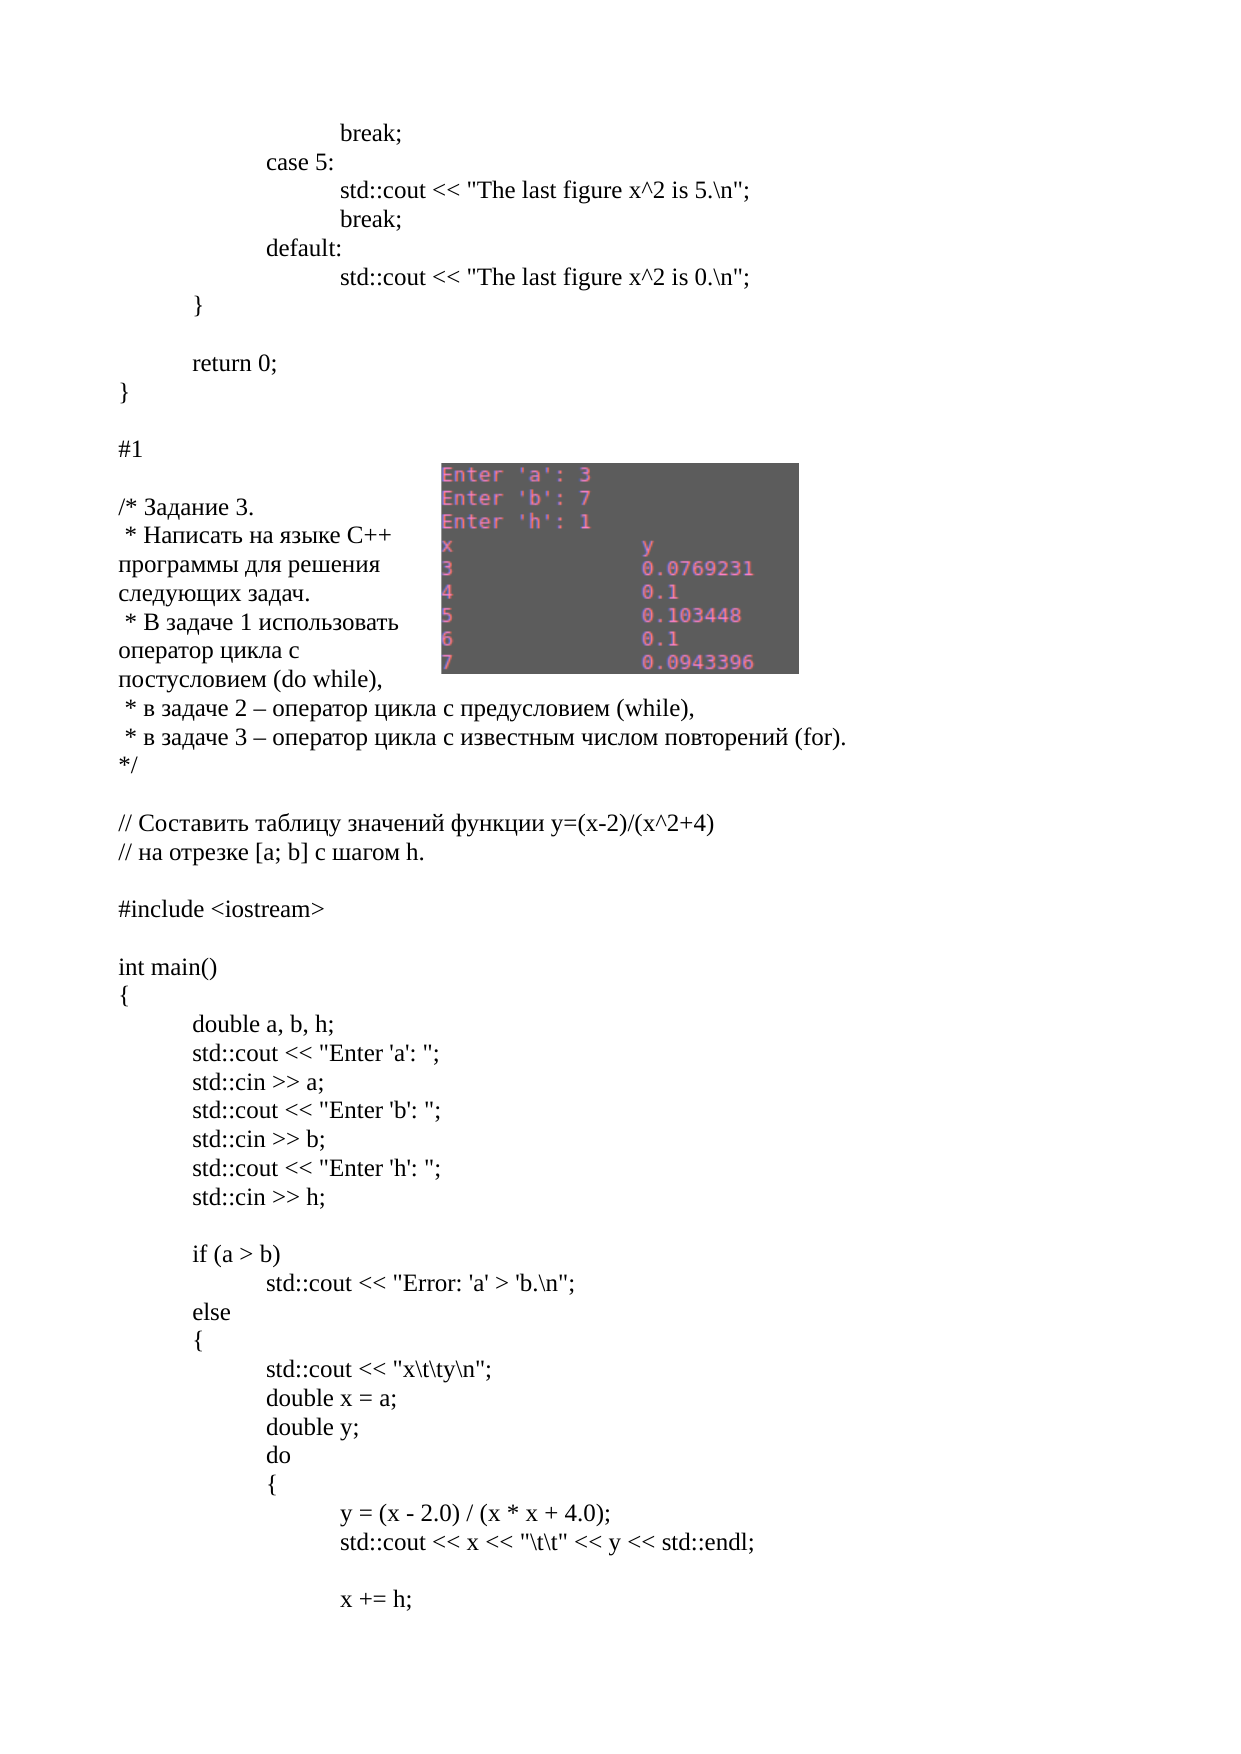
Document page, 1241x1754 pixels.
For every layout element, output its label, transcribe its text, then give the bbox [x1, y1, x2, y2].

text break; [118, 118, 1122, 147]
text break; [118, 204, 1122, 233]
text double y; [118, 1412, 1122, 1441]
text double a, b, h; [118, 1009, 1122, 1038]
text std::cout << "The last figure x^2 is 0.\n"; [118, 262, 1122, 291]
text std::cout << "x\t\ty\n"; [118, 1354, 1122, 1383]
text } [118, 377, 1122, 406]
text [799, 521, 1122, 607]
text default: [118, 233, 1122, 262]
text if (a > b) [118, 1239, 1122, 1268]
text std::cout << "Enter 'a': "; [118, 1038, 1122, 1067]
text else [118, 1297, 1122, 1326]
text [799, 492, 1122, 521]
text * В задаче 1 использовать оператор цикла с постусловием (do while), [118, 607, 1122, 693]
text #1 [118, 434, 1122, 463]
text std::cout << "Enter 'h': "; [118, 1153, 1122, 1182]
text * в задаче 2 – оператор цикла с предусловием (while), [118, 693, 1122, 722]
text { [118, 1469, 1122, 1498]
text case 5: [118, 147, 1122, 176]
picture [441, 463, 799, 674]
text * в задаче 3 – оператор цикла с известным числом повторений (for). [118, 722, 1122, 751]
text std::cin >> h; [118, 1182, 1122, 1211]
text int main() [118, 952, 1122, 981]
text { [118, 1326, 1122, 1354]
text // Составить таблицу значений функции y=(x-2)/(x^2+4) [118, 808, 1122, 837]
text std::cin >> b; [118, 1124, 1122, 1153]
text return 0; [118, 348, 1122, 377]
text std::cout << "The last figure x^2 is 5.\n"; [118, 176, 1122, 204]
text std::cout << x << "\t\t" << y << std::endl; [118, 1527, 1122, 1556]
text * Написать на языке С++ программы для решения следующих задач. [118, 521, 441, 607]
text */ [118, 751, 1122, 779]
text /* Задание 3. [118, 492, 441, 521]
text { [118, 981, 1122, 1009]
text } [118, 291, 1122, 319]
text y = (x - 2.0) / (x * x + 4.0); [118, 1498, 1122, 1527]
text double x = a; [118, 1383, 1122, 1412]
text do [118, 1441, 1122, 1469]
text #include <iostream> [118, 894, 1122, 923]
text x += h; [118, 1584, 1122, 1613]
text // на отрезке [a; b] с шагом h. [118, 837, 1122, 866]
text std::cout << "Enter 'b': "; [118, 1096, 1122, 1124]
text std::cout << "Error: 'a' > 'b.\n"; [118, 1268, 1122, 1297]
text std::cin >> a; [118, 1067, 1122, 1096]
